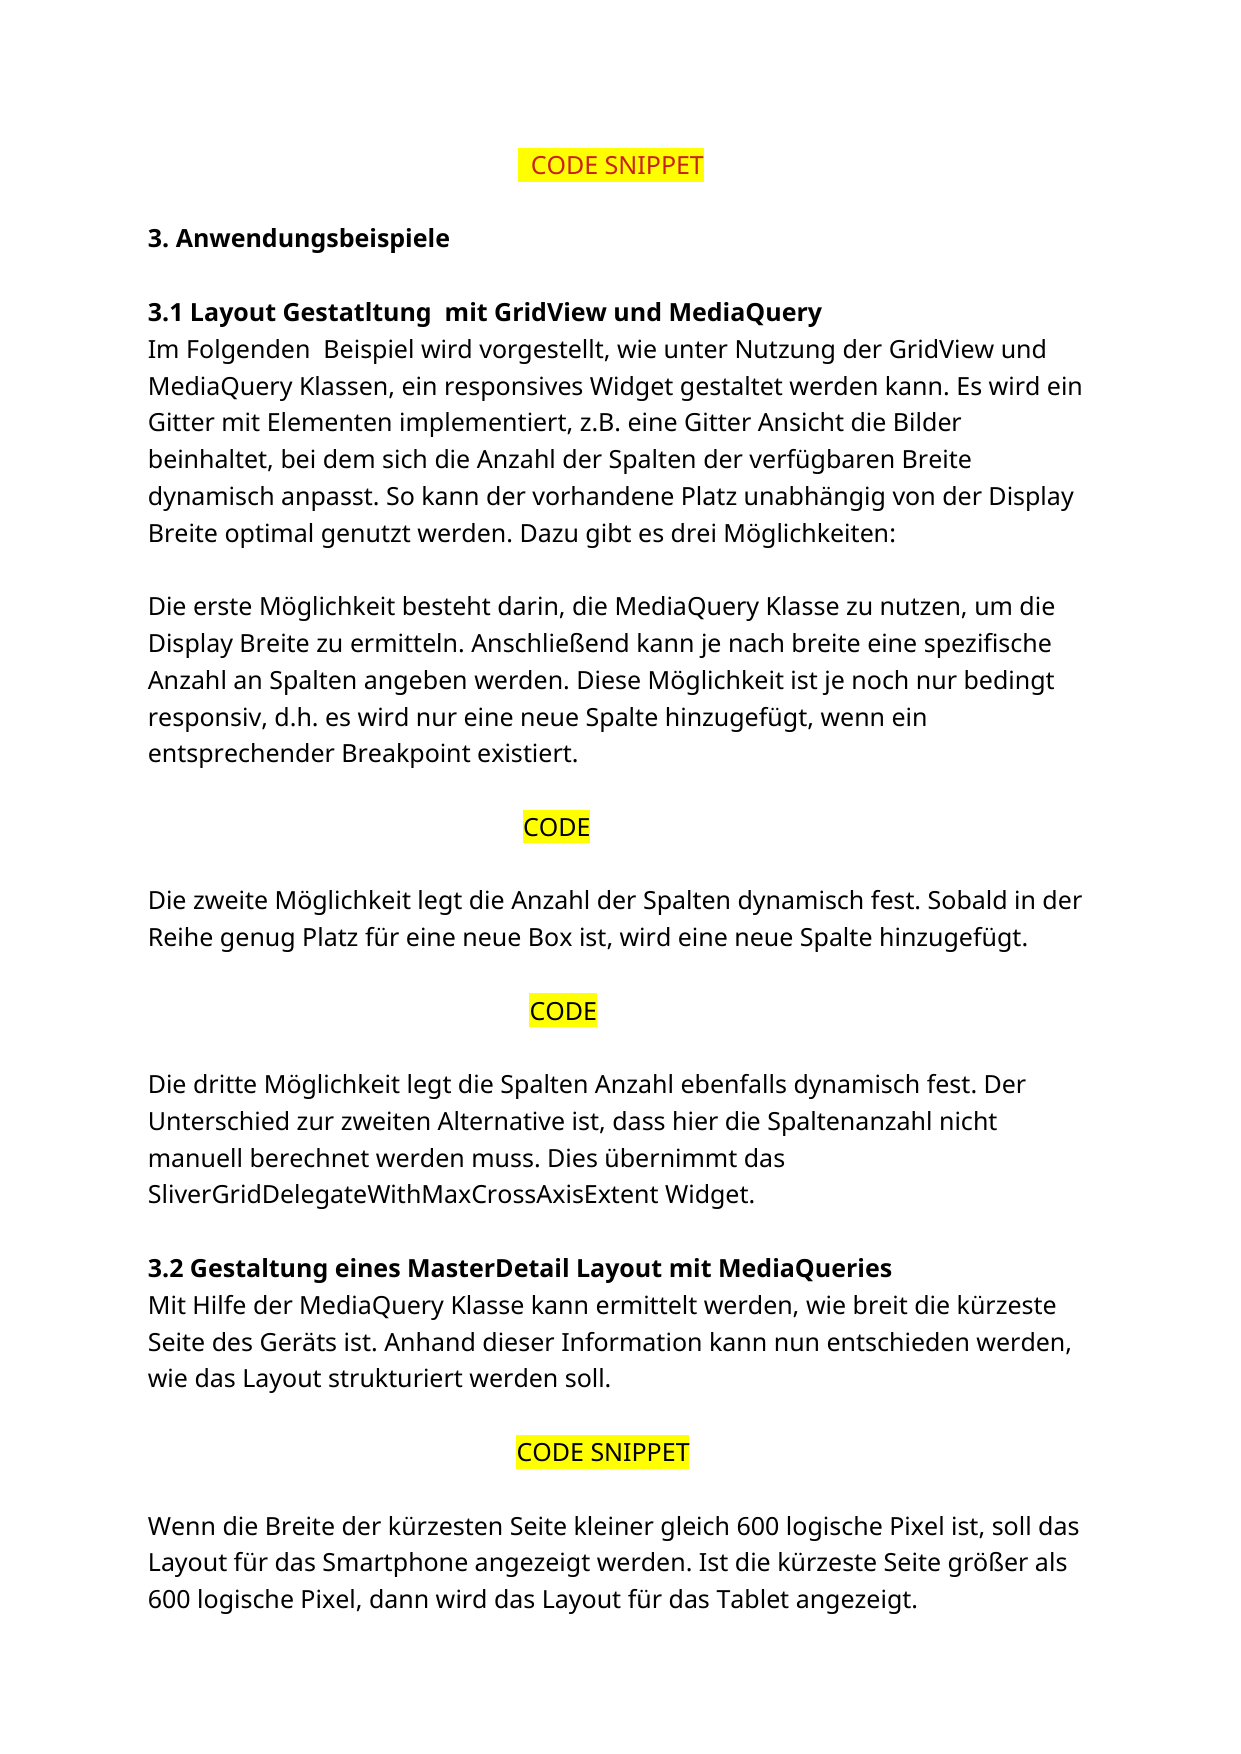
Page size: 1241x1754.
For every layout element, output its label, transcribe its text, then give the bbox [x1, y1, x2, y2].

list 3.2 Gestaltung eines MasterDetail Layout mit MediaQueries [148, 1251, 1093, 1285]
list Wenn die Breite der kürzesten Seite kleiner gleich 600 logische Pixel ist, soll das Layout für das Smartphone angezeigt werden. Ist die kürzeste Seite größer als 600 logische Pixel, dann wird das Layout für das Tablet angezeigt. [148, 1508, 1093, 1616]
list 3. Anwendungsbeispiele [148, 221, 1093, 255]
list CODE [148, 809, 1093, 843]
list CODE SNIPPET [148, 1434, 1093, 1469]
list Im Folgenden Beispiel wird vorgestellt, wie unter Nutzung der GridView und MediaQuery Klassen, ein responsives Widget gestaltet werden kann. Es wird ein Gitter mit Elementen implementiert, z.B. eine Gitter Ansicht die Bilder beinhaltet, bei dem sich die Anzahl der Spalten der verfügbaren Breite dynamisch anpasst. So kann der vorhandene Platz unabhängig von der Display Breite optimal genutzt werden. Dazu gibt es drei Möglichkeiten: [148, 331, 1093, 549]
list Die zweite Möglichkeit legt die Anzahl der Spalten dynamisch fest. Sobald in der Reihe genug Platz für eine neue Box ist, wird eine neue Spalte hinzugefügt. [148, 883, 1093, 954]
list Die erste Möglichkeit besteht darin, die MediaQuery Klasse zu nutzen, um die Display Breite zu ermitteln. Anschließend kann je nach breite eine spezifische Anzahl an Spalten angeben werden. Diese Möglichkeit ist je noch nur bedingt responsiv, d.h. es wird nur eine neue Spalte hinzugefügt, wenn ein entsprechender Breakpoint existiert. [148, 589, 1093, 770]
list CODE SNIPPET [148, 148, 1093, 182]
list Mit Hilfe der MediaQuery Klasse kann ermittelt werden, wie breit die kürzeste Seite des Geräts ist. Anhand dieser Information kann nun entschieden werden, wie das Layout strukturiert werden soll. [148, 1287, 1093, 1395]
list Die dritte Möglichkeit legt die Spalten Anzahl ebenfalls dynamisch fest. Der Unterschied zur zweiten Alternative ist, dass hier die Spaltenanzahl nicht manuell berechnet werden muss. Dies übernimmt das SliverGridDelegateWithMaxCrossAxisExtent Widget. [148, 1067, 1093, 1211]
list 3.1 Layout Gestatltung mit GridView und MediaQuery [148, 295, 1093, 329]
list CODE [148, 993, 1093, 1027]
